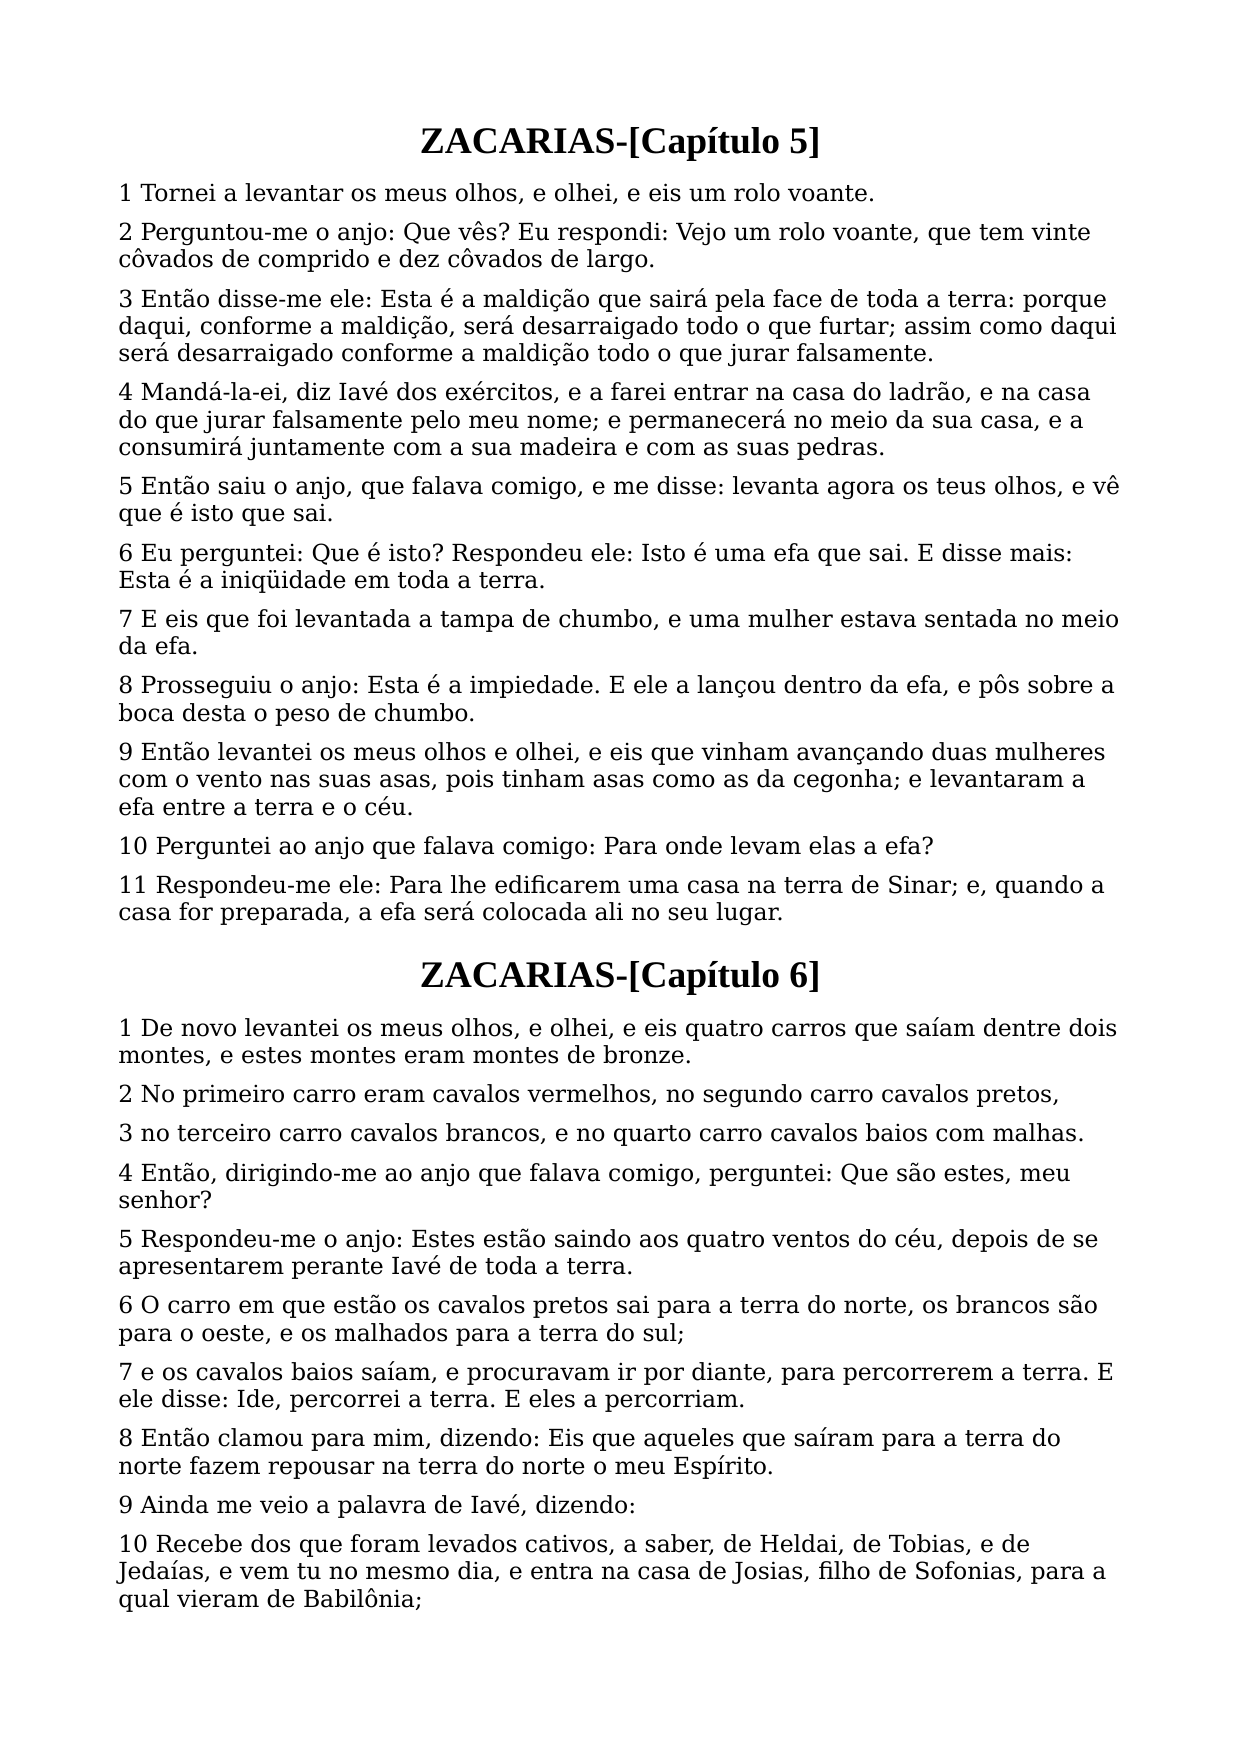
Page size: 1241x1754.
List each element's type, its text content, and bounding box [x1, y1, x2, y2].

text 9 Então levantei os meus olhos e olhei, e eis que vinham avançando duas mulheres com o vento nas suas asas, pois tinham asas como as da cegonha; e levantaram a efa entre a terra e o céu. [118, 739, 1122, 821]
text 8 Prosseguiu o anjo: Esta é a impiedade. E ele a lançou dentro da efa, e pôs sobre a boca desta o peso de chumbo. [118, 672, 1122, 727]
text 10 Perguntei ao anjo que falava comigo: Para onde levam elas a efa? [118, 832, 1122, 860]
text 1 Tornei a levantar os meus olhos, e olhei, e eis um rolo voante. [118, 180, 1122, 207]
text 6 O carro em que estão os cavalos pretos sai para a terra do norte, os brancos são para o oeste, e os malhados para a terra do sul; [118, 1292, 1122, 1347]
text 8 Então clamou para mim, dizendo: Eis que aqueles que saíram para a terra do norte fazem repousar na terra do norte o meu Espírito. [118, 1425, 1122, 1480]
text 3 Então disse-me ele: Esta é a maldição que sairá pela face de toda a terra: porque daqui, conforme a maldição, será desarraigado todo o que furtar; assim como daqui será desarraigado conforme a maldição todo o que jurar falsamente. [118, 285, 1122, 367]
text 2 Perguntou-me o anjo: Que vês? Eu respondi: Vejo um rolo voante, que tem vinte côvados de comprido e dez côvados de largo. [118, 219, 1122, 273]
text 4 Então, dirigindo-me ao anjo que falava comigo, perguntei: Que são estes, meu senhor? [118, 1159, 1122, 1214]
text 3 no terceiro carro cavalos brancos, e no quarto carro cavalos baios com malhas. [118, 1120, 1122, 1147]
text 4 Mandá-la-ei, diz Iavé dos exércitos, e a farei entrar na casa do ladrão, e na casa do que jurar falsamente pelo meu nome; e permanecerá no meio da sua casa, e a consumirá juntamente com a sua madeira e com as suas pedras. [118, 379, 1122, 461]
text 7 E eis que foi levantada a tampa de chumbo, e uma mulher estava sentada no meio da efa. [118, 606, 1122, 660]
subtitle ZACARIAS-[Capítulo 6] [118, 953, 1122, 996]
text 9 Ainda me veio a palavra de Iavé, dizendo: [118, 1492, 1122, 1519]
text 10 Recebe dos que foram levados cativos, a saber, de Heldai, de Tobias, e de Jedaías, e vem tu no mesmo dia, e entra na casa de Josias, filho de Sofonias, para a qual vieram de Babilônia; [118, 1531, 1122, 1613]
text 6 Eu perguntei: Que é isto? Respondeu ele: Isto é uma efa que sai. E disse mais: Esta é a iniqüidade em toda a terra. [118, 539, 1122, 594]
subtitle ZACARIAS-[Capítulo 5] [118, 118, 1122, 161]
text 5 Então saiu o anjo, que falava comigo, e me disse: levanta agora os teus olhos, e vê que é isto que sai. [118, 473, 1122, 527]
text 11 Respondeu-me ele: Para lhe edificarem uma casa na terra de Sinar; e, quando a casa for preparada, a efa será colocada ali no seu lugar. [118, 872, 1122, 926]
text 5 Respondeu-me o anjo: Estes estão saindo aos quatro ventos do céu, depois de se apresentarem perante Iavé de toda a terra. [118, 1226, 1122, 1280]
text 1 De novo levantei os meus olhos, e olhei, e eis quatro carros que saíam dentre dois montes, e estes montes eram montes de bronze. [118, 1014, 1122, 1069]
text 7 e os cavalos baios saíam, e procuravam ir por diante, para percorrerem a terra. E ele disse: Ide, percorrei a terra. E eles a percorriam. [118, 1359, 1122, 1413]
text 2 No primeiro carro eram cavalos vermelhos, no segundo carro cavalos pretos, [118, 1081, 1122, 1108]
